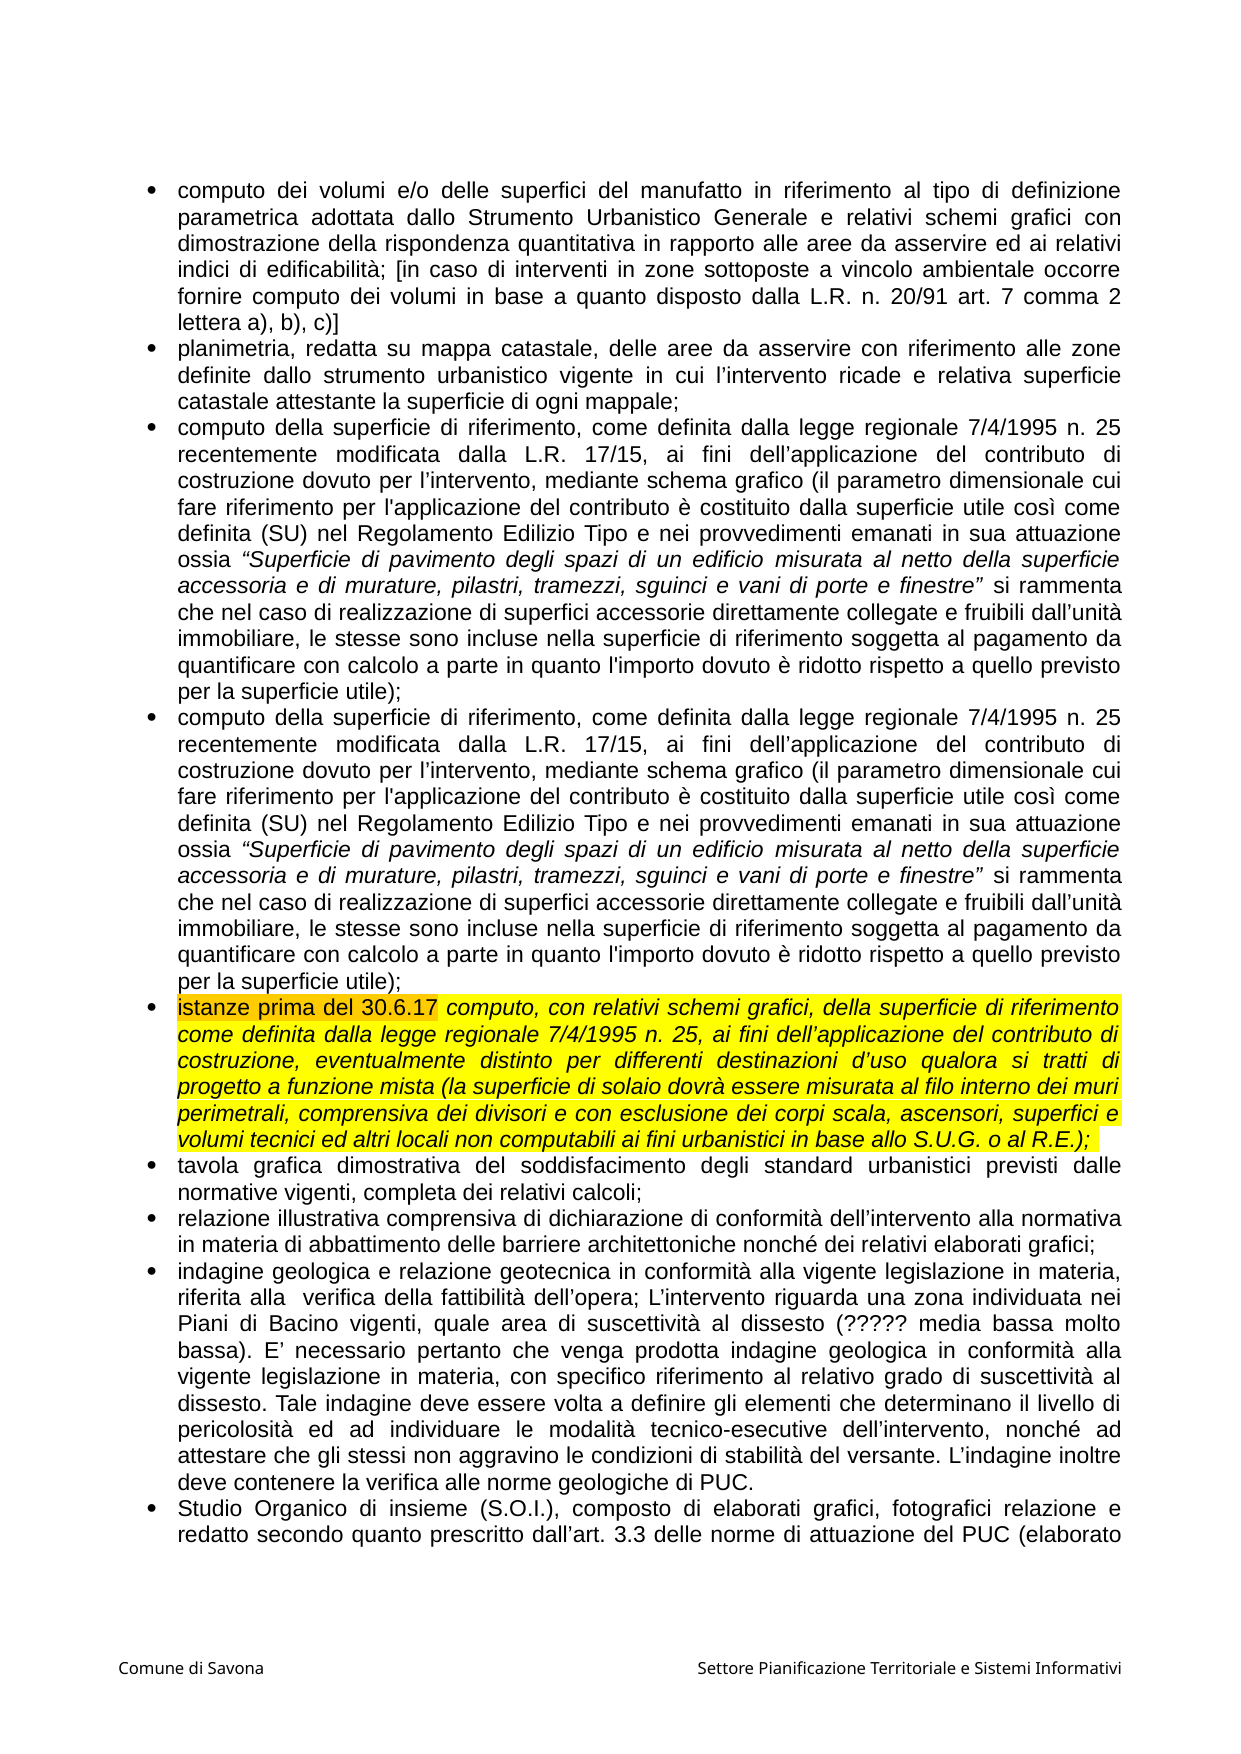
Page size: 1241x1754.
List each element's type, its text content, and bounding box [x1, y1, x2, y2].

list istanze prima del 30.6.17 computo, con relativi schemi grafici, della superficie di riferimento come definita dalla legge regionale 7/4/1995 n. 25, ai fini dell’applicazione del contributo di costruzione, eventualmente distinto per differenti destinazioni d’uso qualora si tratti di progetto a funzione mista (la superficie di solaio dovrà essere misurata al filo interno dei muri perimetrali, comprensiva dei divisori e con esclusione dei corpi scala, ascensori, superfici e volumi tecnici ed altri locali non computabili ai fini urbanistici in base allo S.U.G. o al R.E.); [148, 994, 1122, 1152]
list indagine geologica e relazione geotecnica in conformità alla vigente legislazione in materia, riferita alla verifica della fattibilità dell’opera; L’intervento riguarda una zona individuata nei Piani di Bacino vigenti, quale area di suscettività al dissesto (????? media bassa molto bassa). E’ necessario pertanto che venga prodotta indagine geologica in conformità alla vigente legislazione in materia, con specifico riferimento al relativo grado di suscettività al dissesto. Tale indagine deve essere volta a definire gli elementi che determinano il livello di pericolosità ed ad individuare le modalità tecnico-esecutive dell’intervento, nonché ad attestare che gli stessi non aggravino le condizioni di stabilità del versante. L’indagine inoltre deve contenere la verifica alle norme geologiche di PUC. [148, 1258, 1122, 1495]
list planimetria, redatta su mappa catastale, delle aree da asservire con riferimento alle zone definite dallo strumento urbanistico vigente in cui l’intervento ricade e relativa superficie catastale attestante la superficie di ogni mappale; [148, 335, 1122, 414]
list computo dei volumi e/o delle superfici del manufatto in riferimento al tipo di definizione parametrica adottata dallo Strumento Urbanistico Generale e relativi schemi grafici con dimostrazione della rispondenza quantitativa in rapporto alle aree da asservire ed ai relativi indici di edificabilità; [in caso di interventi in zone sottoposte a vincolo ambientale occorre fornire computo dei volumi in base a quanto disposto dalla L.R. n. 20/91 art. 7 comma 2 lettera a), b), c)] [148, 177, 1122, 335]
list computo della superficie di riferimento, come definita dalla legge regionale 7/4/1995 n. 25 recentemente modificata dalla L.R. 17/15, ai fini dell’applicazione del contributo di costruzione dovuto per l’intervento, mediante schema grafico (il parametro dimensionale cui fare riferimento per l'applicazione del contributo è costituito dalla superficie utile così come definita (SU) nel Regolamento Edilizio Tipo e nei provvedimenti emanati in sua attuazione ossia “Superficie di pavimento degli spazi di un edificio misurata al netto della superficie accessoria e di murature, pilastri, tramezzi, sguinci e vani di porte e finestre” si rammenta che nel caso di realizzazione di superfici accessorie direttamente collegate e fruibili dall’unità immobiliare, le stesse sono incluse nella superficie di riferimento soggetta al pagamento da quantificare con calcolo a parte in quanto l'importo dovuto è ridotto rispetto a quello previsto per la superficie utile); [148, 704, 1122, 994]
list Studio Organico di insieme (S.O.I.), composto di elaborati grafici, fotografici relazione e redatto secondo quanto prescritto dall’art. 3.3 delle norme di attuazione del PUC (elaborato [148, 1495, 1122, 1548]
list tavola grafica dimostrativa del soddisfacimento degli standard urbanistici previsti dalle normative vigenti, completa dei relativi calcoli; [148, 1152, 1122, 1205]
list computo della superficie di riferimento, come definita dalla legge regionale 7/4/1995 n. 25 recentemente modificata dalla L.R. 17/15, ai fini dell’applicazione del contributo di costruzione dovuto per l’intervento, mediante schema grafico (il parametro dimensionale cui fare riferimento per l'applicazione del contributo è costituito dalla superficie utile così come definita (SU) nel Regolamento Edilizio Tipo e nei provvedimenti emanati in sua attuazione ossia “Superficie di pavimento degli spazi di un edificio misurata al netto della superficie accessoria e di murature, pilastri, tramezzi, sguinci e vani di porte e finestre” si rammenta che nel caso di realizzazione di superfici accessorie direttamente collegate e fruibili dall’unità immobiliare, le stesse sono incluse nella superficie di riferimento soggetta al pagamento da quantificare con calcolo a parte in quanto l'importo dovuto è ridotto rispetto a quello previsto per la superficie utile); [148, 414, 1122, 704]
list relazione illustrativa comprensiva di dichiarazione di conformità dell’intervento alla normativa in materia di abbattimento delle barriere architettoniche nonché dei relativi elaborati grafici; [148, 1205, 1122, 1258]
